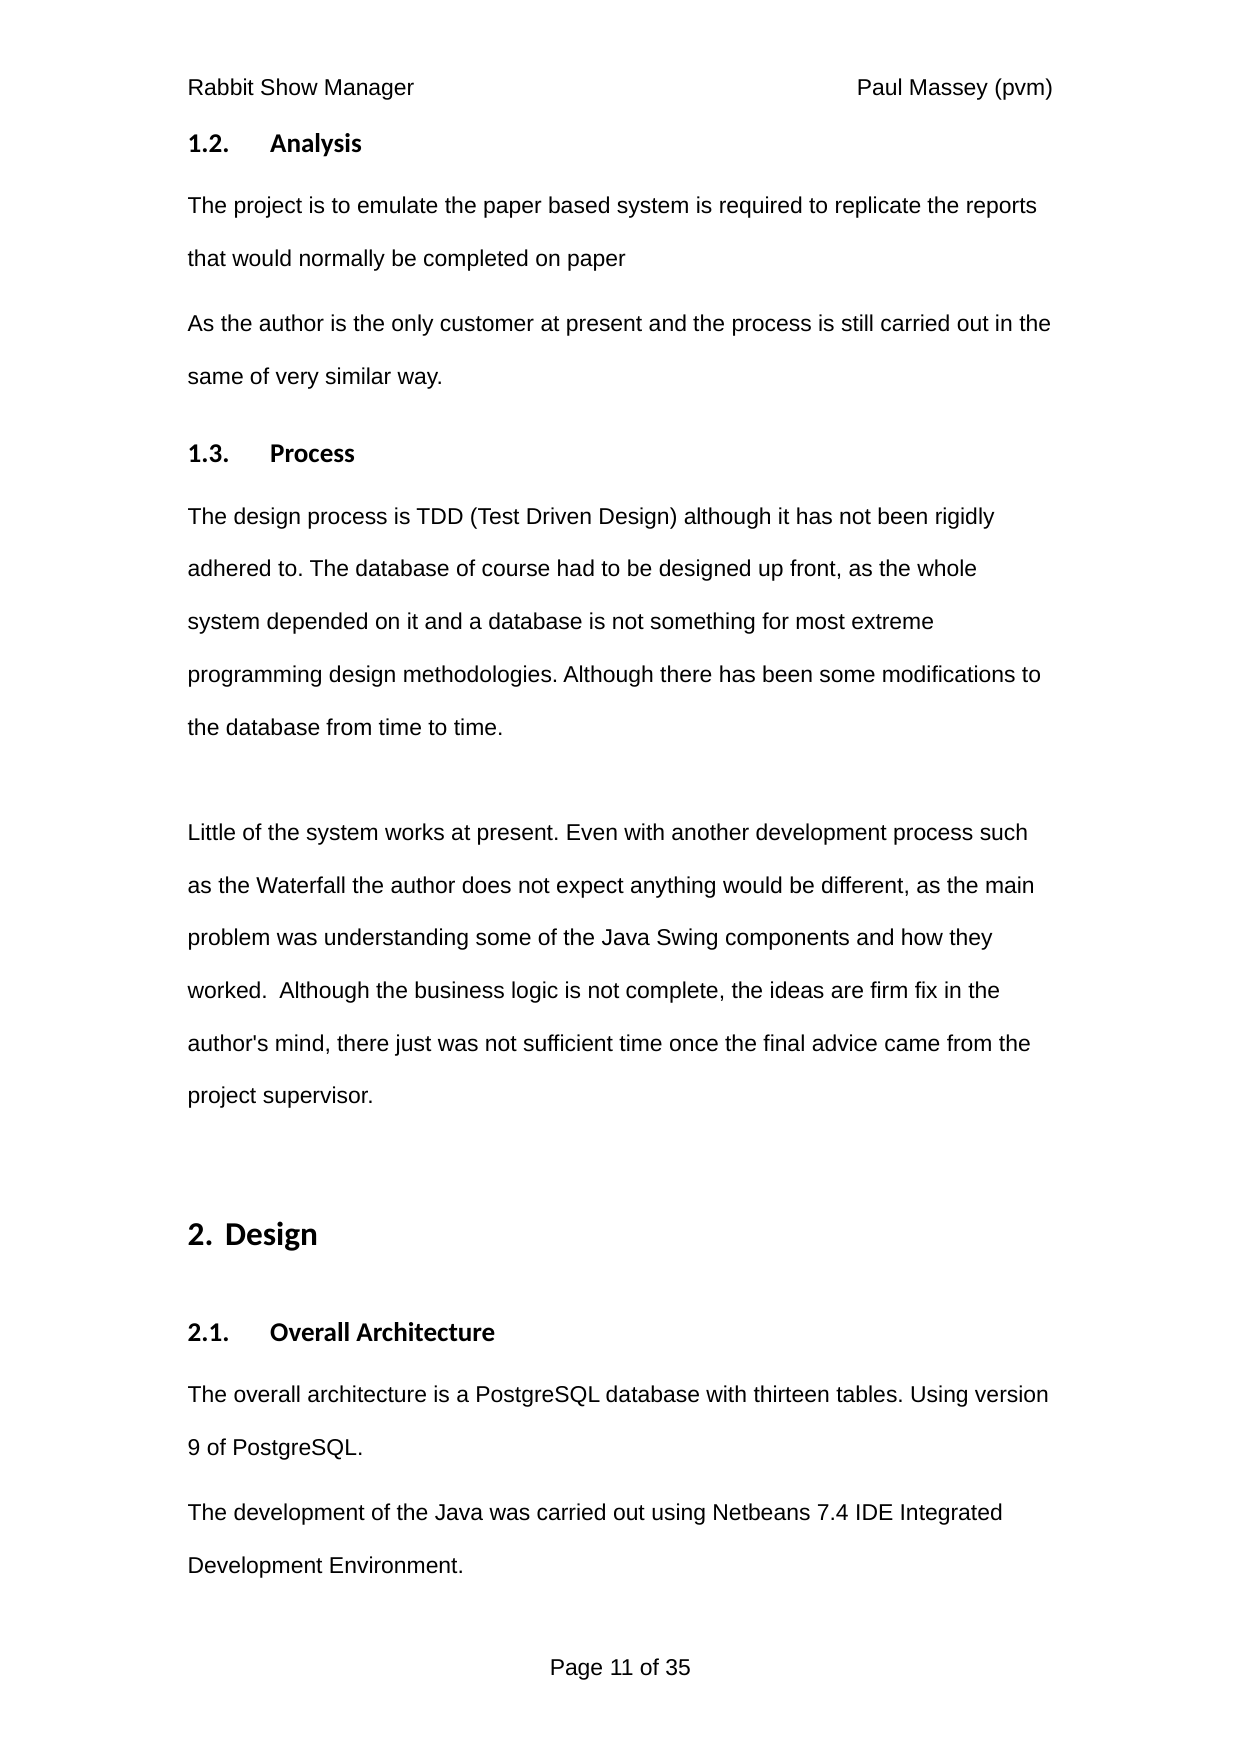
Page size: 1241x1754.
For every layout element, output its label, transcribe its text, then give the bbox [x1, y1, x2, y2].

subtitle Overall Architecture [187, 1315, 1053, 1348]
subtitle Analysis [187, 126, 1053, 159]
text The design process is TDD (Test Driven Design) although it has not been rigidly adhered to. The database of course had to be designed up front, as the whole system depended on it and a database is not something for most extreme programming design methodologies. Although there has been some modifications to the database from time to time. [187, 503, 1053, 740]
subtitle Process [187, 437, 1053, 470]
text The overall architecture is a PostgreSQL database with thirteen tables. Using version 9 of PostgreSQL. [187, 1381, 1053, 1460]
text The development of the Java was carried out using Netbeans 7.4 IDE Integrated Development Environment. [187, 1499, 1053, 1578]
text The project is to emulate the paper based system is required to replicate the reports that would normally be completed on paper [187, 192, 1053, 272]
subtitle Design [187, 1213, 1053, 1254]
text As the author is the only customer at present and the process is still carried out in the same of very similar way. [187, 310, 1053, 389]
text Little of the system works at present. Even with another development process such as the Waterfall the author does not expect anything would be different, as the main problem was understanding some of the Java Swing components and how they worked. Although the business logic is not complete, the ideas are firm fix in the author's mind, there just was not sufficient time once the final advice came from the project supervisor. [187, 819, 1053, 1109]
